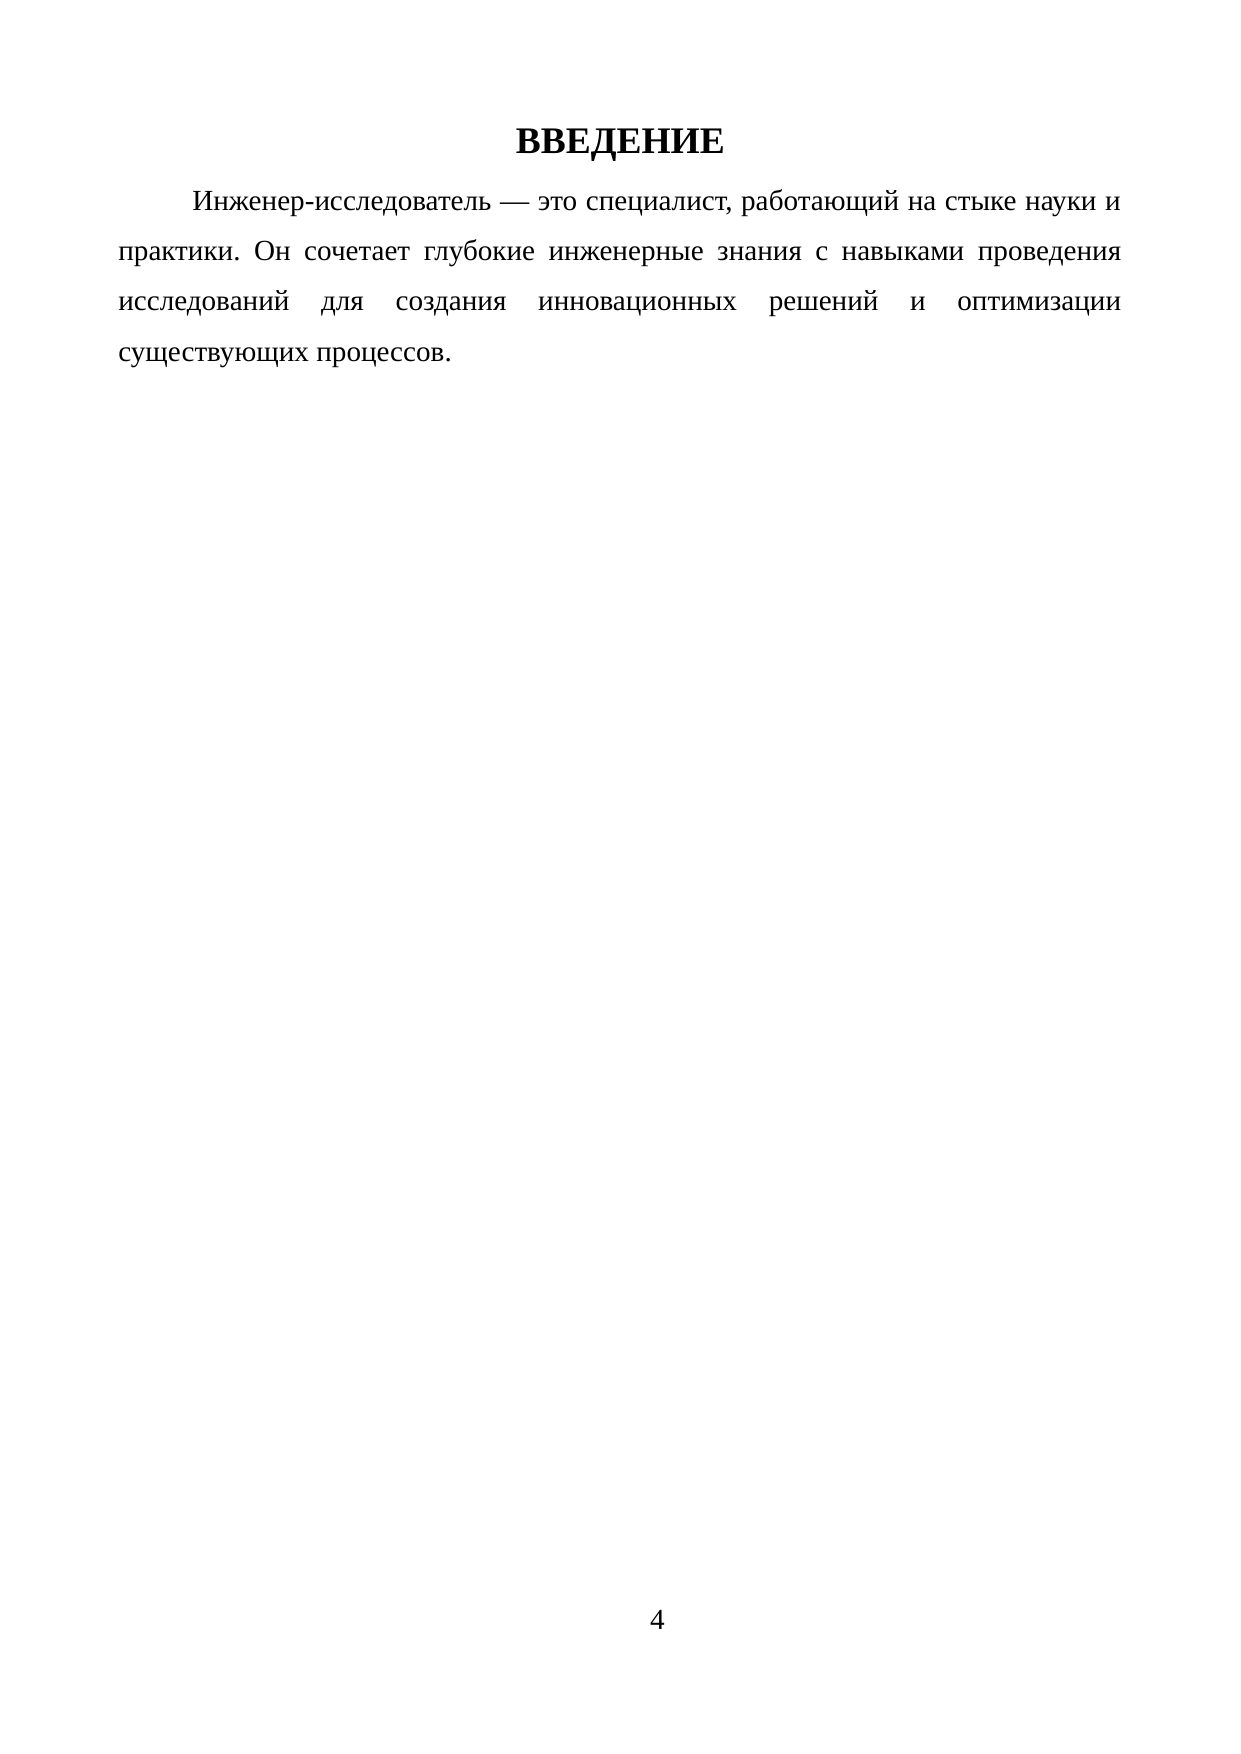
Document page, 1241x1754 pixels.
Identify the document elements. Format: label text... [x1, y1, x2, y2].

subtitle ВВЕДЕНИЕ [118, 118, 1122, 161]
text Инженер-исследователь — это специалист, работающий на стыке науки и практики. Он сочетает глубокие инженерные знания с навыками проведения исследований для создания инновационных решений и оптимизации существующих процессов. [118, 183, 1122, 367]
